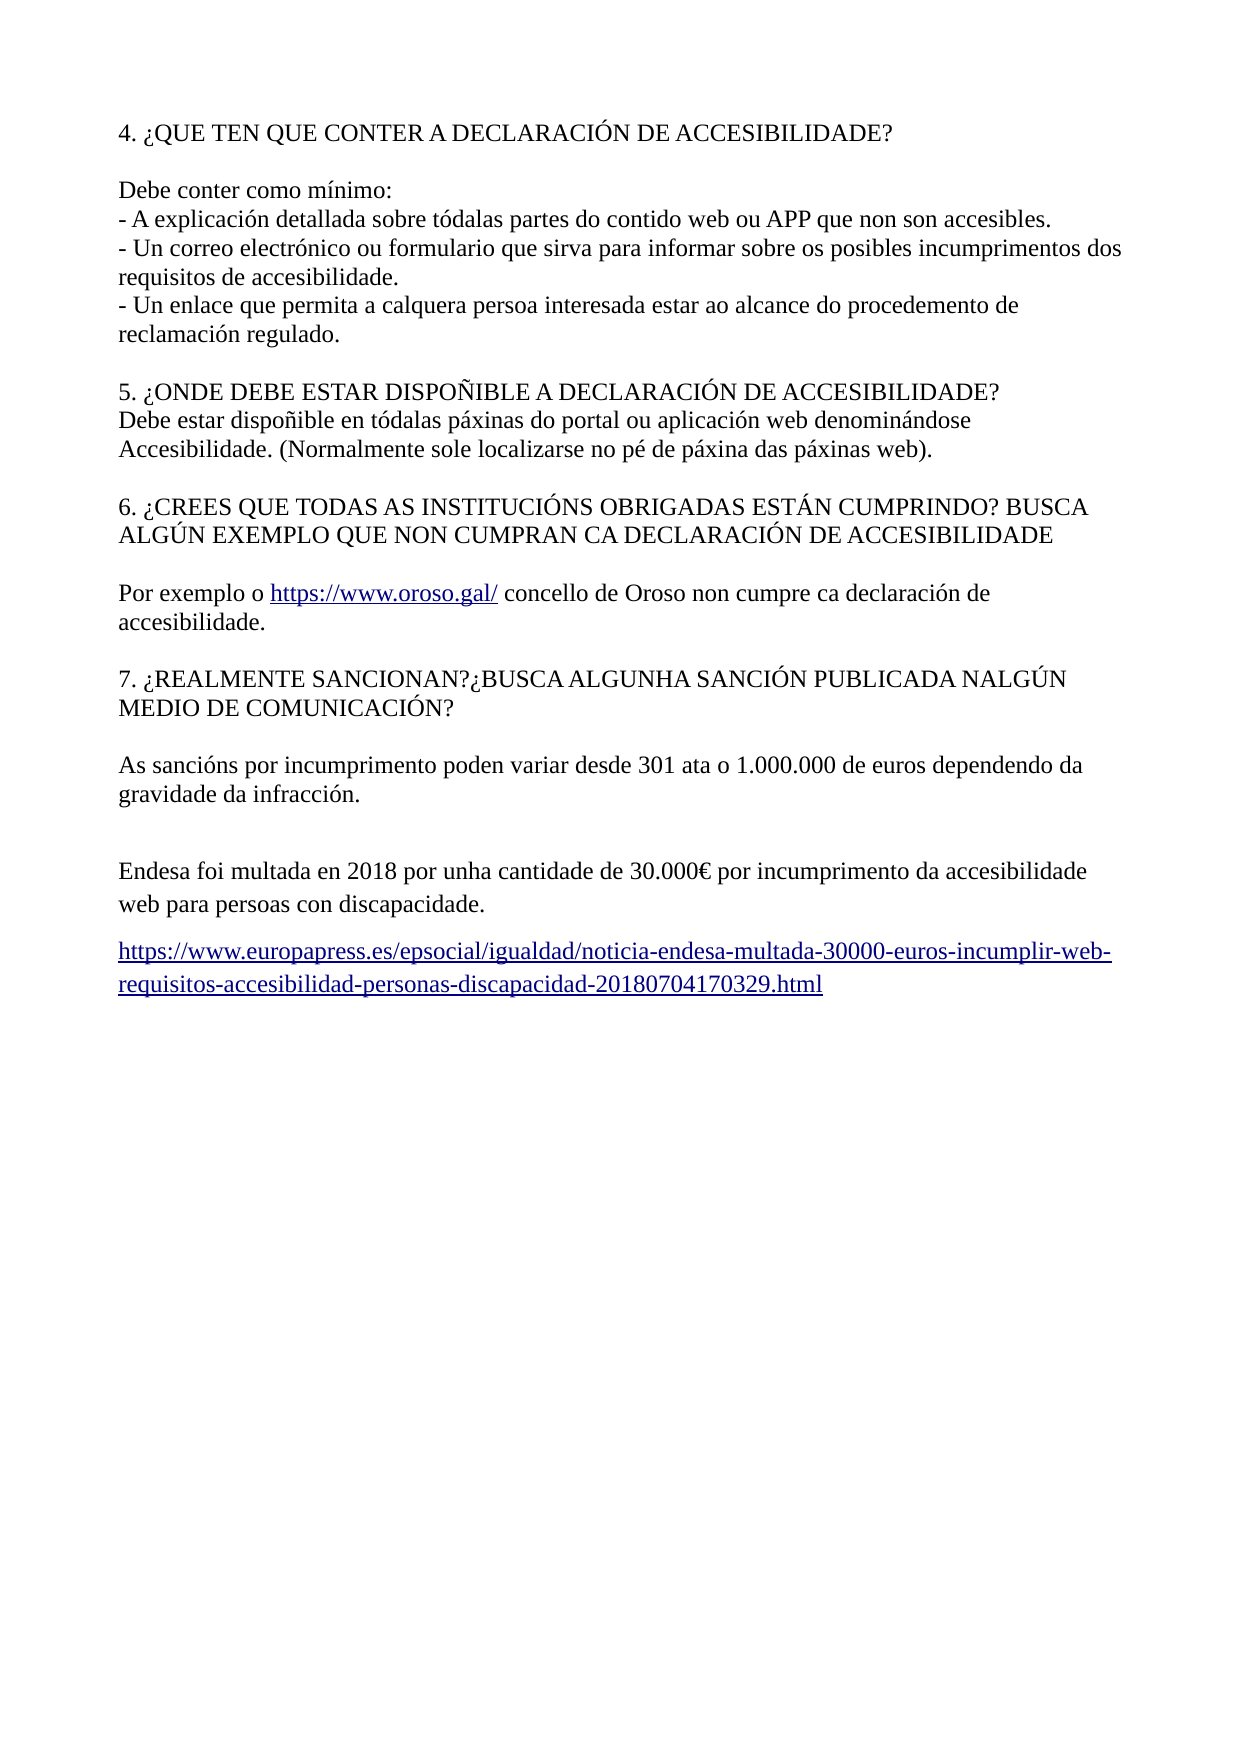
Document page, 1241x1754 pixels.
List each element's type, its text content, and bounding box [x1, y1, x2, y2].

text - A explicación detallada sobre tódalas partes do contido web ou APP que non son accesibles. [118, 204, 1122, 233]
text Debe estar dispoñible en tódalas páxinas do portal ou aplicación web denominándose Accesibilidade. (Normalmente sole localizarse no pé de páxina das páxinas web). [118, 406, 1122, 463]
text Debe conter como mínimo: [118, 176, 1122, 204]
text 7. ¿REALMENTE SANCIONAN?¿BUSCA ALGUNHA SANCIÓN PUBLICADA NALGÚN MEDIO DE COMUNICACIÓN? [118, 664, 1122, 722]
text 6. ¿CREES QUE TODAS AS INSTITUCIÓNS OBRIGADAS ESTÁN CUMPRINDO? BUSCA ALGÚN EXEMPLO QUE NON CUMPRAN CA DECLARACIÓN DE ACCESIBILIDADE [118, 492, 1122, 549]
text Por exemplo o https://www.oroso.gal/ concello de Oroso non cumpre ca declaración de accesibilidade. [118, 578, 1122, 636]
text 4. ¿QUE TEN QUE CONTER A DECLARACIÓN DE ACCESIBILIDADE? [118, 118, 1122, 147]
text 5. ¿ONDE DEBE ESTAR DISPOÑIBLE A DECLARACIÓN DE ACCESIBILIDADE? [118, 377, 1122, 406]
text - Un enlace que permita a calquera persoa interesada estar ao alcance do procedemento de reclamación regulado. [118, 291, 1122, 348]
text https://www.europapress.es/epsocial/igualdad/noticia-endesa-multada-30000-euros-incumplir-web-requisitos-accesibilidad-personas-discapacidad-20180704170329.html [118, 936, 1122, 998]
text Endesa foi multada en 2018 por unha cantidade de 30.000€ por incumprimento da accesibilidade web para persoas con discapacidade. [118, 856, 1122, 917]
text As sancións por incumprimento poden variar desde 301 ata o 1.000.000 de euros dependendo da gravidade da infracción. [118, 751, 1122, 808]
text - Un correo electrónico ou formulario que sirva para informar sobre os posibles incumprimentos dos requisitos de accesibilidade. [118, 233, 1122, 291]
